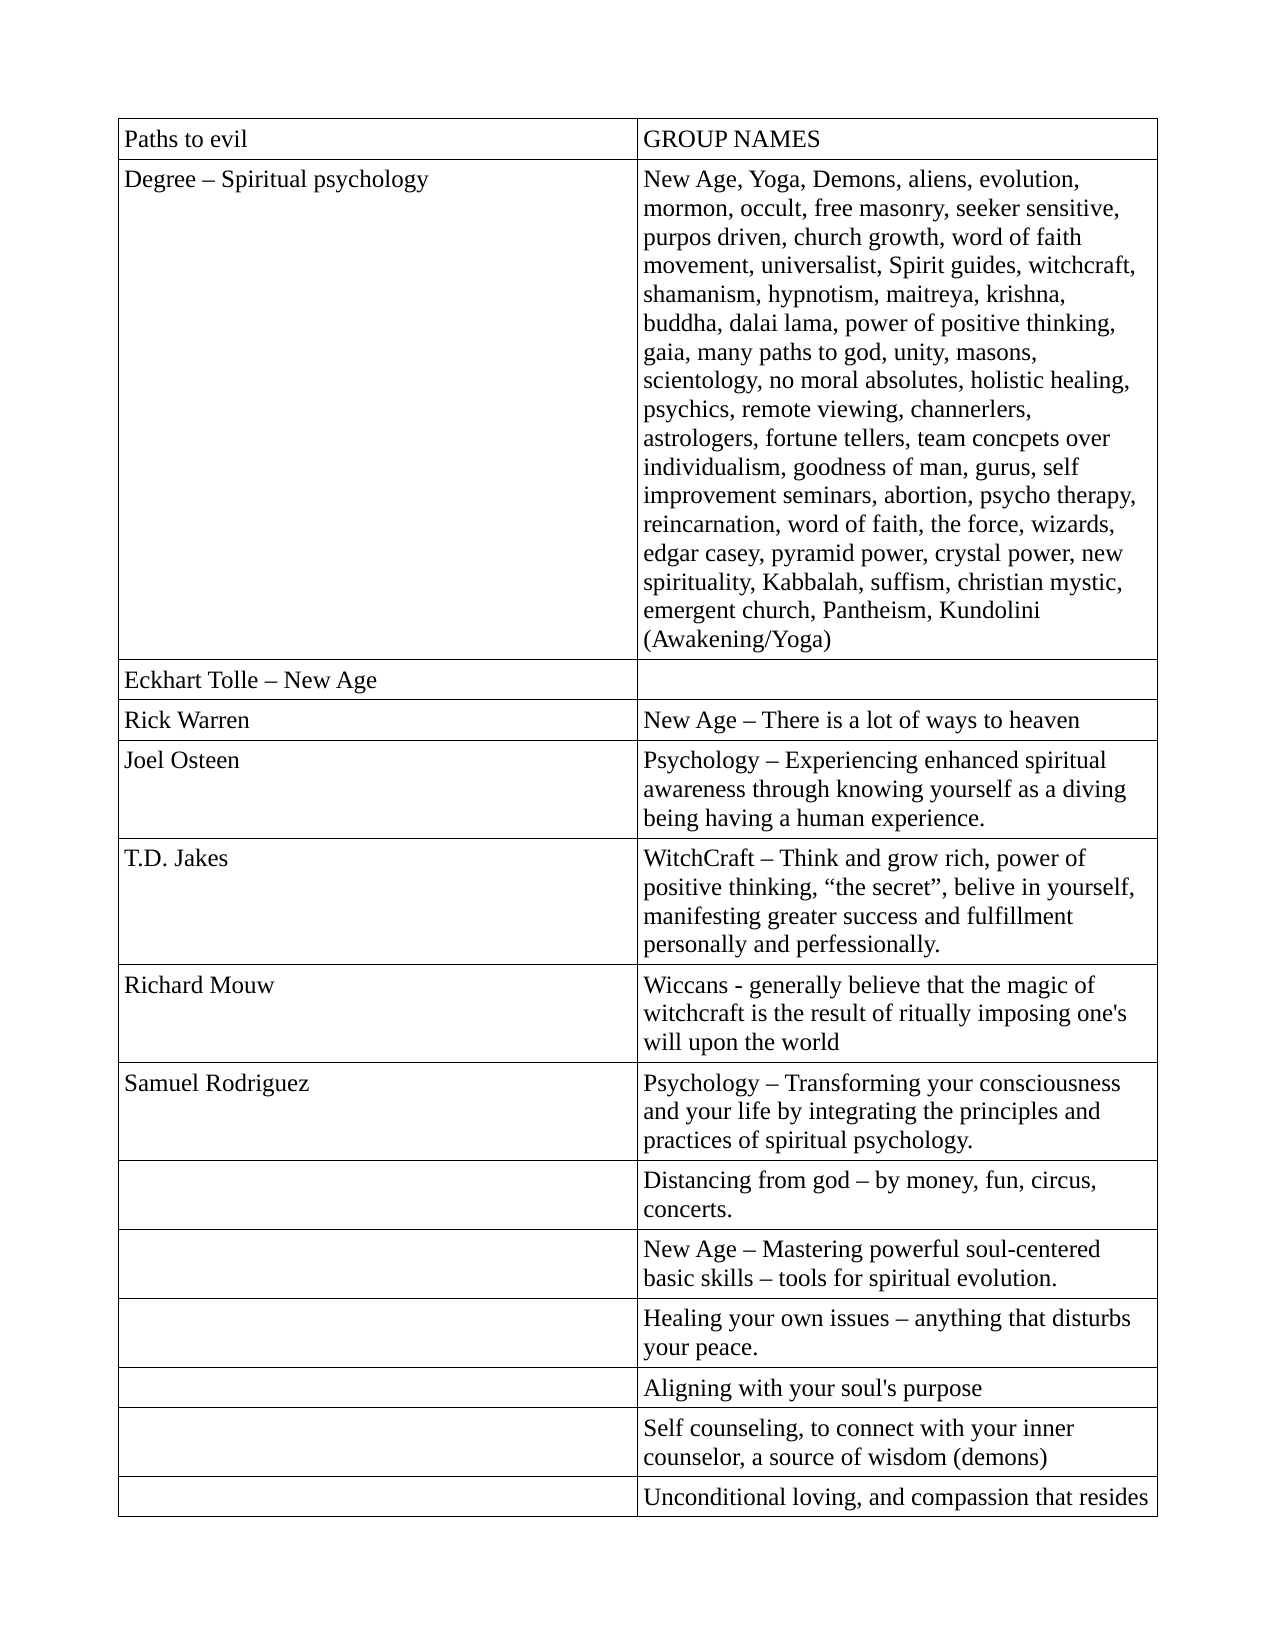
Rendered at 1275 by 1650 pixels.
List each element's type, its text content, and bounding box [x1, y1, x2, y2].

table_cell [119, 1477, 637, 1516]
table_header Joel Osteen [119, 741, 637, 837]
table_header Paths to evil [119, 119, 637, 158]
table_cell [119, 1408, 637, 1476]
table_cell [119, 1368, 637, 1407]
table_cell Wiccans - generally believe that the magic of witchcraft is the result of ritually imposing one's will upon the world [638, 965, 1157, 1062]
table_cell Self counseling, to connect with your inner counselor, a source of wisdom (demons) [638, 1408, 1157, 1476]
table_cell Rick Warren [119, 700, 637, 739]
table_cell New Age – Mastering powerful soul-centered basic skills – tools for spiritual evolution. [638, 1230, 1157, 1298]
table_cell T.D. Jakes [119, 839, 637, 964]
table_header Eckhart Tolle – New Age [119, 660, 637, 699]
table_cell [119, 1230, 637, 1298]
table_header GROUP NAMES [638, 119, 1157, 158]
table_header Psychology – Experiencing enhanced spiritual awareness through knowing yourself as a diving being having a human experience. [638, 741, 1157, 837]
table_cell Richard Mouw [119, 965, 637, 1062]
table_cell Aligning with your soul's purpose [638, 1368, 1157, 1407]
table_cell WitchCraft – Think and grow rich, power of positive thinking, “the secret”, belive in yourself, manifesting greater success and fulfillment personally and perfessionally. [638, 839, 1157, 964]
table_cell [119, 1299, 637, 1367]
table_cell Degree – Spiritual psychology [119, 160, 637, 659]
table_cell Distancing from god – by money, fun, circus, concerts. [638, 1161, 1157, 1229]
table_cell Healing your own issues – anything that disturbs your peace. [638, 1299, 1157, 1367]
table_cell Unconditional loving, and compassion that resides [638, 1477, 1157, 1516]
table_cell Samuel Rodriguez [119, 1063, 637, 1159]
table_cell Psychology – Transforming your consciousness and your life by integrating the principles and practices of spiritual psychology. [638, 1063, 1157, 1159]
table_cell New Age, Yoga, Demons, aliens, evolution, mormon, occult, free masonry, seeker sensitive, purpos driven, church growth, word of faith movement, universalist, Spirit guides, witchcraft, shamanism, hypnotism, maitreya, krishna, buddha, dalai lama, power of positive thinking, gaia, many paths to god, unity, masons, scientology, no moral absolutes, holistic healing, psychics, remote viewing, channerlers, astrologers, fortune tellers, team concpets over individualism, goodness of man, gurus, self improvement seminars, abortion, psycho therapy, reincarnation, word of faith, the force, wizards, edgar casey, pyramid power, crystal power, new spirituality, Kabbalah, suffism, christian mystic, emergent church, Pantheism, Kundolini (Awakening/Yoga) [638, 160, 1157, 659]
table_header [638, 660, 1157, 699]
table_cell [119, 1161, 637, 1229]
table_cell New Age – There is a lot of ways to heaven [638, 700, 1157, 739]
